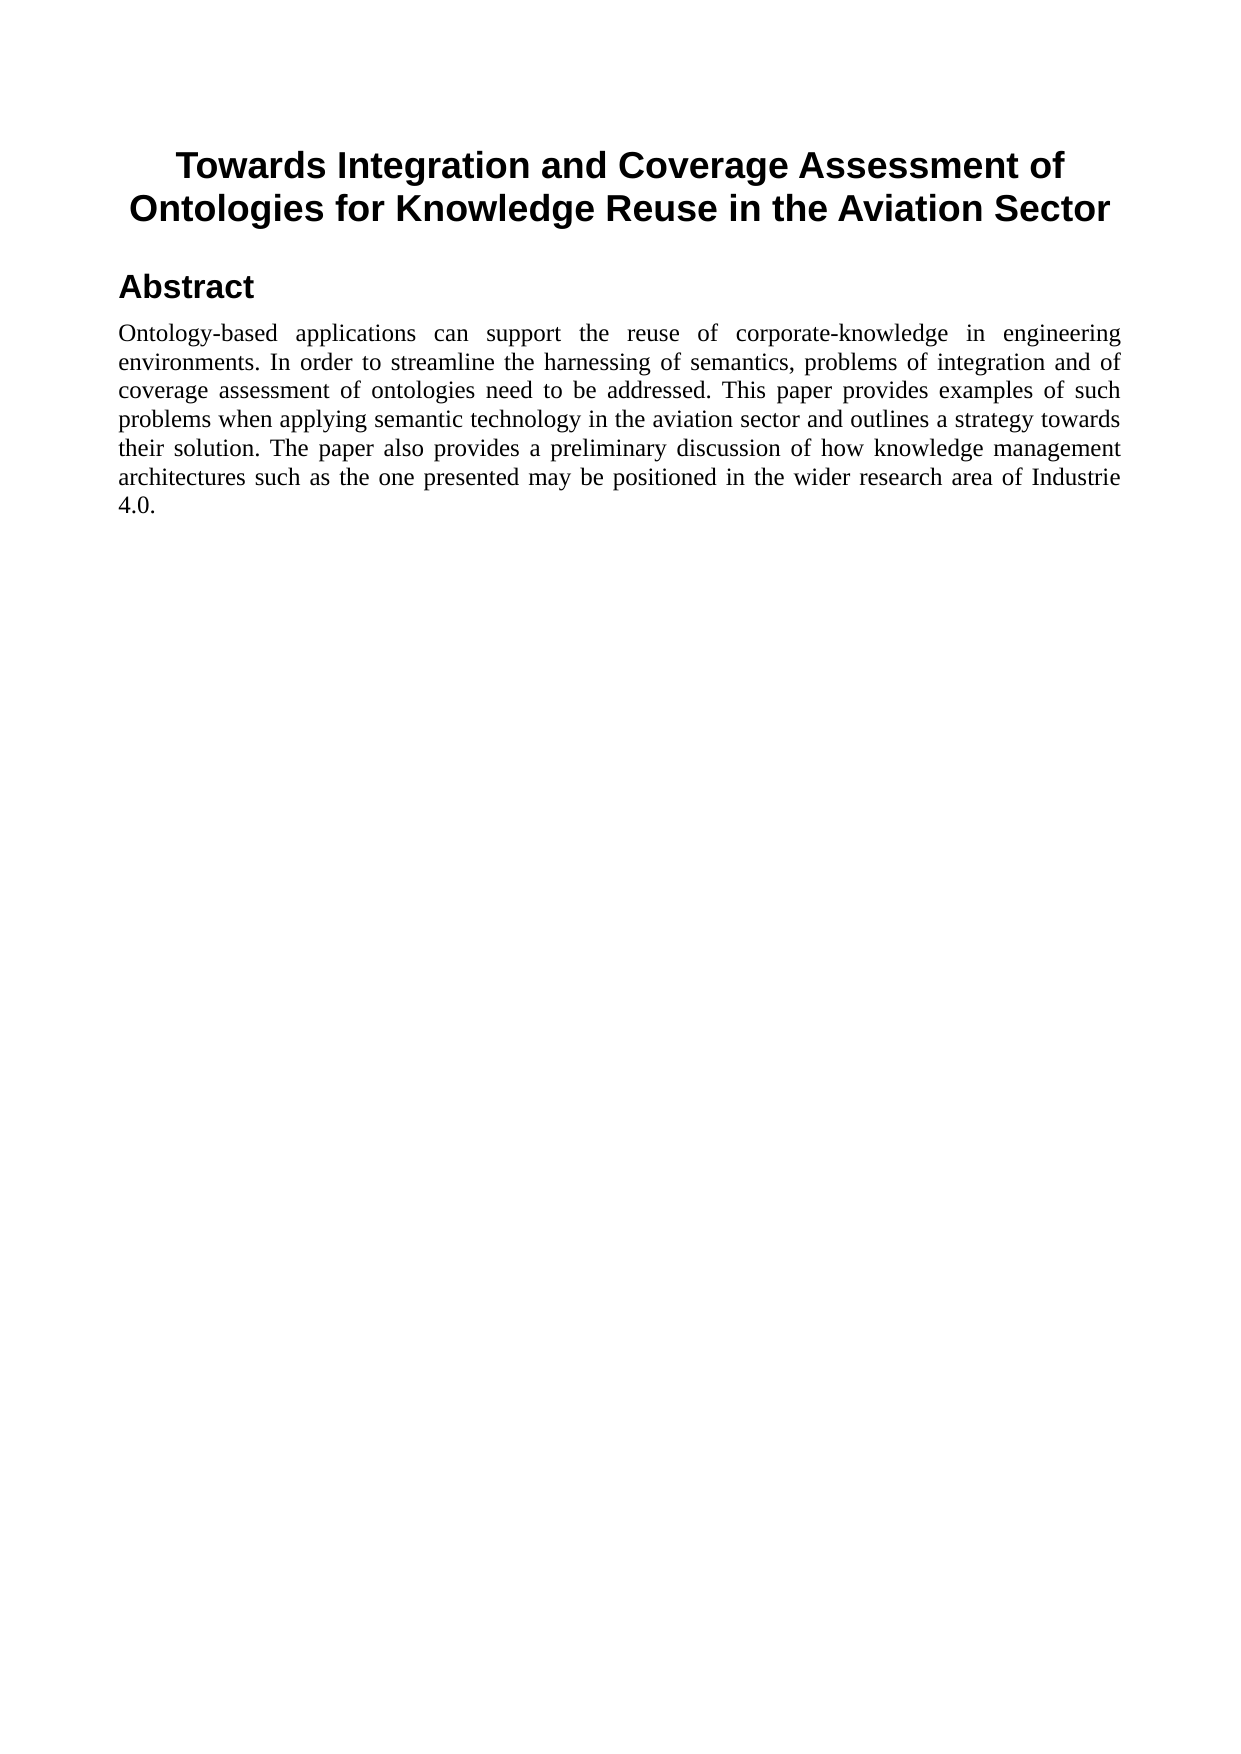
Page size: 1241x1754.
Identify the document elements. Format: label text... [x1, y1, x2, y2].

title Towards Integration and Coverage Assessment of Ontologies for Knowledge Reuse in the Aviation Sector [118, 143, 1122, 229]
text Ontology-based applications can support the reuse of corporate-knowledge in engineering environments. In order to streamline the harnessing of semantics, problems of integration and of coverage assessment of ontologies need to be addressed. This paper provides examples of such problems when applying semantic technology in the aviation sector and outlines a strategy towards their solution. The paper also provides a preliminary discussion of how knowledge management architectures such as the one presented may be positioned in the wider research area of Industrie 4.0. [118, 318, 1122, 519]
subtitle Abstract [118, 267, 1122, 306]
